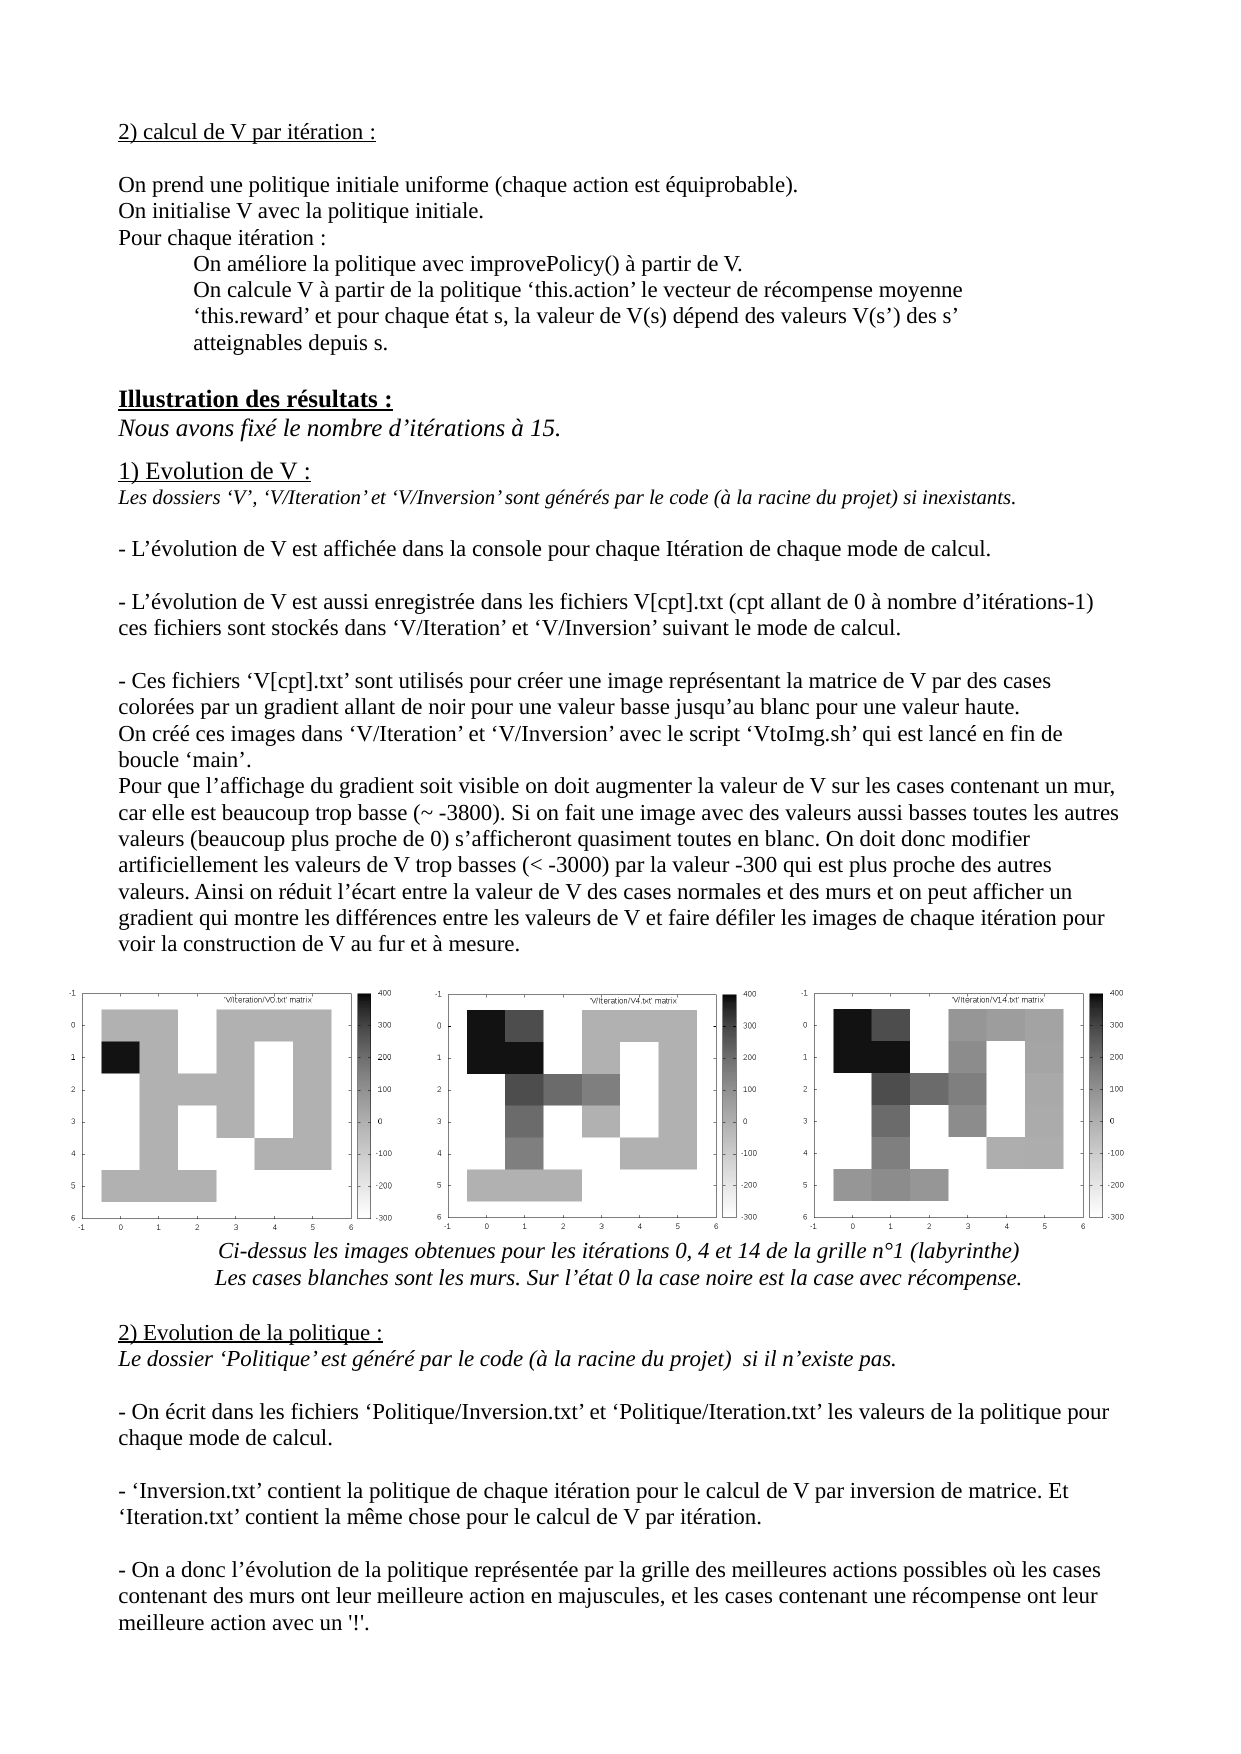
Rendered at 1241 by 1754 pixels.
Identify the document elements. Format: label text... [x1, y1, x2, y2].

text 2) Evolution de la politique : [118, 1319, 1122, 1345]
text On calcule V à partir de la politique ‘this.action’ le vecteur de récompense moyenne ‘this.reward’ et pour chaque état s, la valeur de V(s) dépend des valeurs V(s’) des s’ atteignables depuis s. [118, 276, 1122, 355]
text Le dossier ‘Politique’ est généré par le code (à la racine du projet) si il n’existe pas. [118, 1345, 1122, 1371]
text Illustration des résultats : [118, 384, 1122, 413]
text 1) Evolution de V : [118, 456, 1122, 485]
text On améliore la politique avec improvePolicy() à partir de V. [118, 250, 1122, 276]
text - L’évolution de V est affichée dans la console pour chaque Itération de chaque mode de calcul. [118, 535, 1122, 561]
text Nous avons fixé le nombre d’itérations à 15. [118, 413, 1122, 442]
text On créé ces images dans ‘V/Iteration’ et ‘V/Inversion’ avec le script ‘VtoImg.sh’ qui est lancé en fin de boucle ‘main’. [118, 719, 1122, 772]
text - L’évolution de V est aussi enregistrée dans les fichiers V[cpt].txt (cpt allant de 0 à nombre d’itérations-1) [118, 588, 1122, 614]
text - ‘Inversion.txt’ contient la politique de chaque itération pour le calcul de V par inversion de matrice. Et ‘Iteration.txt’ contient la même chose pour le calcul de V par itération. [118, 1477, 1122, 1529]
text 2) calcul de V par itération : [118, 118, 1122, 144]
text Les dossiers ‘V’, ‘V/Iteration’ et ‘V/Inversion’ sont générés par le code (à la racine du projet) si inexistants. [118, 485, 1122, 509]
text Pour que l’affichage du gradient soit visible on doit augmenter la valeur de V sur les cases contenant un mur, car elle est beaucoup trop basse (~ -3800). Si on fait une image avec des valeurs aussi basses toutes les autres valeurs (beaucoup plus proche de 0) s’afficheront quasiment toutes en blanc. On doit donc modifier artificiellement les valeurs de V trop basses (< -3000) par la valeur -300 qui est plus proche des autres valeurs. Ainsi on réduit l’écart entre la valeur de V des cases normales et des murs et on peut afficher un gradient qui montre les différences entre les valeurs de V et faire défiler les images de chaque itération pour voir la construction de V au fur et à mesure. [118, 772, 1122, 957]
text Pour chaque itération : [118, 223, 1122, 250]
text On prend une politique initiale uniforme (chaque action est équiprobable). [118, 171, 1122, 197]
text Ci-dessus les images obtenues pour les itérations 0, 4 et 14 de la grille n°1 (labyrinthe) [118, 1237, 1122, 1263]
text - On écrit dans les fichiers ‘Politique/Inversion.txt’ et ‘Politique/Iteration.txt’ les valeurs de la politique pour chaque mode de calcul. [118, 1398, 1122, 1450]
picture [791, 983, 1146, 1237]
picture [426, 984, 779, 1237]
text - On a donc l’évolution de la politique représentée par la grille des meilleures actions possibles où les cases contenant des murs ont leur meilleure action en majuscules, et les cases contenant une récompense ont leur meilleure action avec un '!'. [118, 1556, 1122, 1635]
text - Ces fichiers ‘V[cpt].txt’ sont utilisés pour créer une image représentant la matrice de V par des cases colorées par un gradient allant de noir pour une valeur basse jusqu’au blanc pour une valeur haute. [118, 667, 1122, 719]
picture [59, 984, 414, 1238]
text Les cases blanches sont les murs. Sur l’état 0 la case noire est la case avec récompense. [118, 1263, 1122, 1290]
text On initialise V avec la politique initiale. [118, 197, 1122, 223]
text ces fichiers sont stockés dans ‘V/Iteration’ et ‘V/Inversion’ suivant le mode de calcul. [118, 614, 1122, 641]
